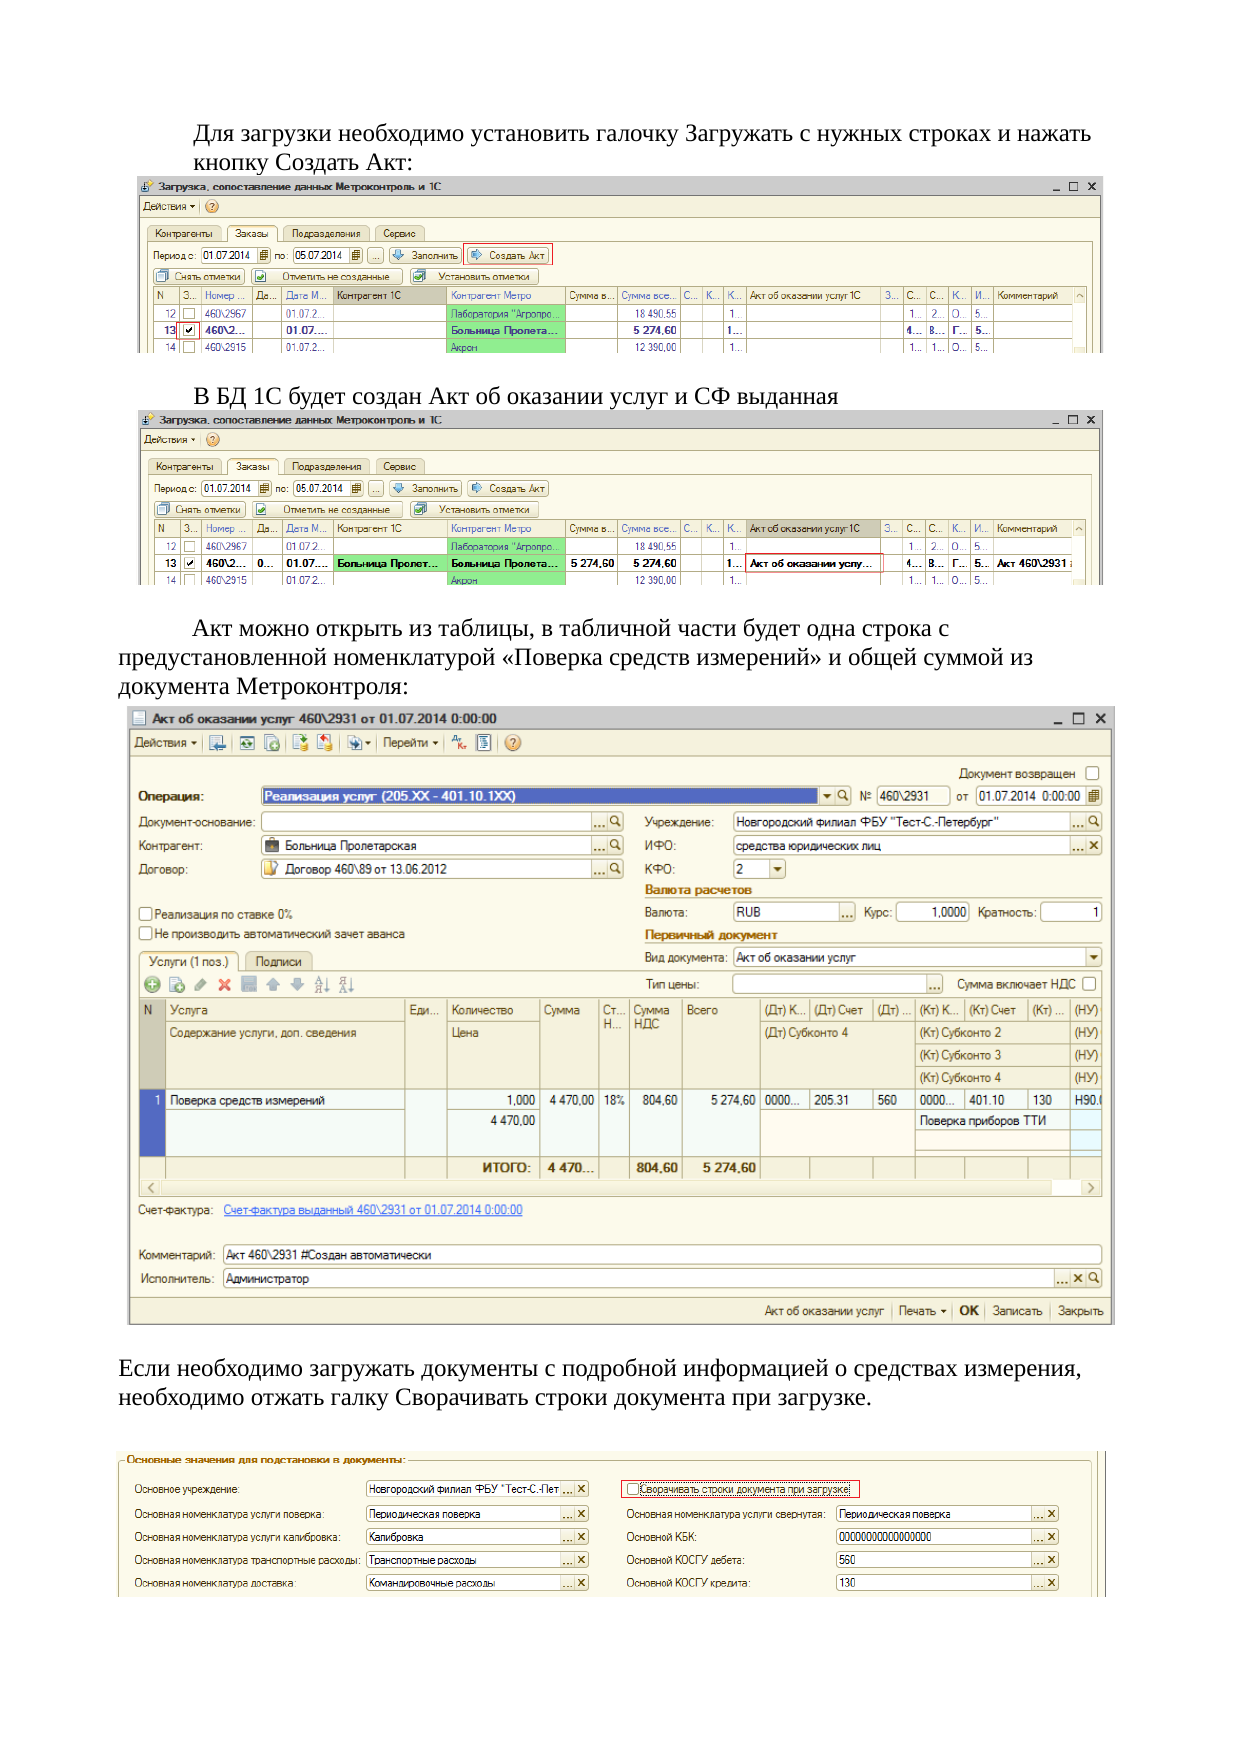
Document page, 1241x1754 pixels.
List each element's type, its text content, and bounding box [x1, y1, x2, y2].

list Для загрузки необходимо установить галочку Загружать с нужных строках и нажать кнопку Создать Акт: [156, 118, 1122, 176]
text Акт можно открыть из таблицы, в табличной части будет одна строка с предустановленной номенклатурой «Поверка средств измерений» и общей суммой из документа Метроконтроля: Если необходимо загружать документы с подробной информацией о средствах измерения, необходимо отжать галку Сворачивать строки документа при загрузке. [118, 613, 1122, 1440]
list В БД 1С будет создан Акт об оказании услуг и СФ выданная [156, 381, 1122, 410]
